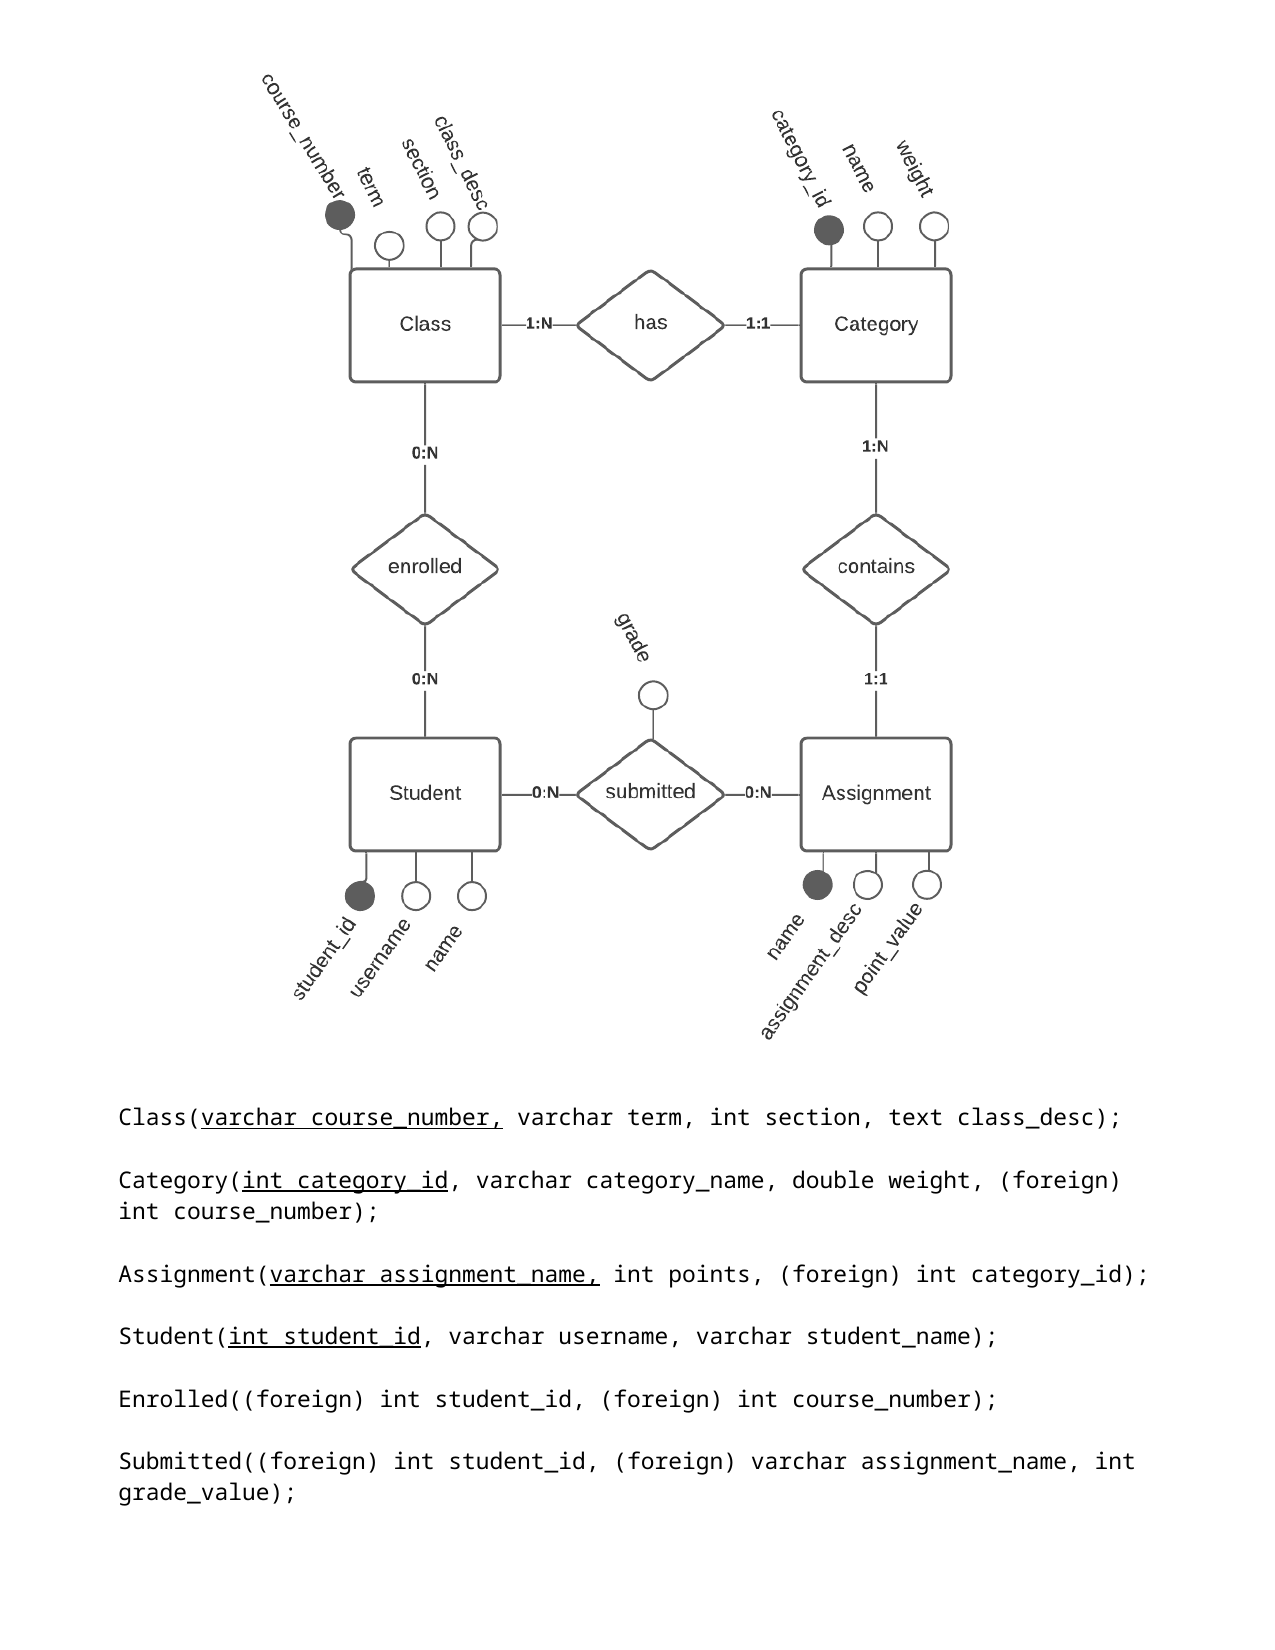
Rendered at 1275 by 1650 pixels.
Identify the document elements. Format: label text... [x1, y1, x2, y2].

text Category(int category_id, varchar category_name, double weight, (foreign) int course_number); [118, 1164, 1157, 1226]
text Enrolled((foreign) int student_id, (foreign) int course_number); [118, 1382, 1157, 1414]
text Class(varchar course_number, varchar term, int section, text class_desc); [118, 1101, 1157, 1132]
picture [202, 21, 994, 1102]
text Submitted((foreign) int student_id, (foreign) varchar assignment_name, int grade_value); [118, 1445, 1157, 1507]
text Student(int student_id, varchar username, varchar student_name); [118, 1320, 1157, 1351]
text Assignment(varchar assignment_name, int points, (foreign) int category_id); [118, 1257, 1157, 1289]
